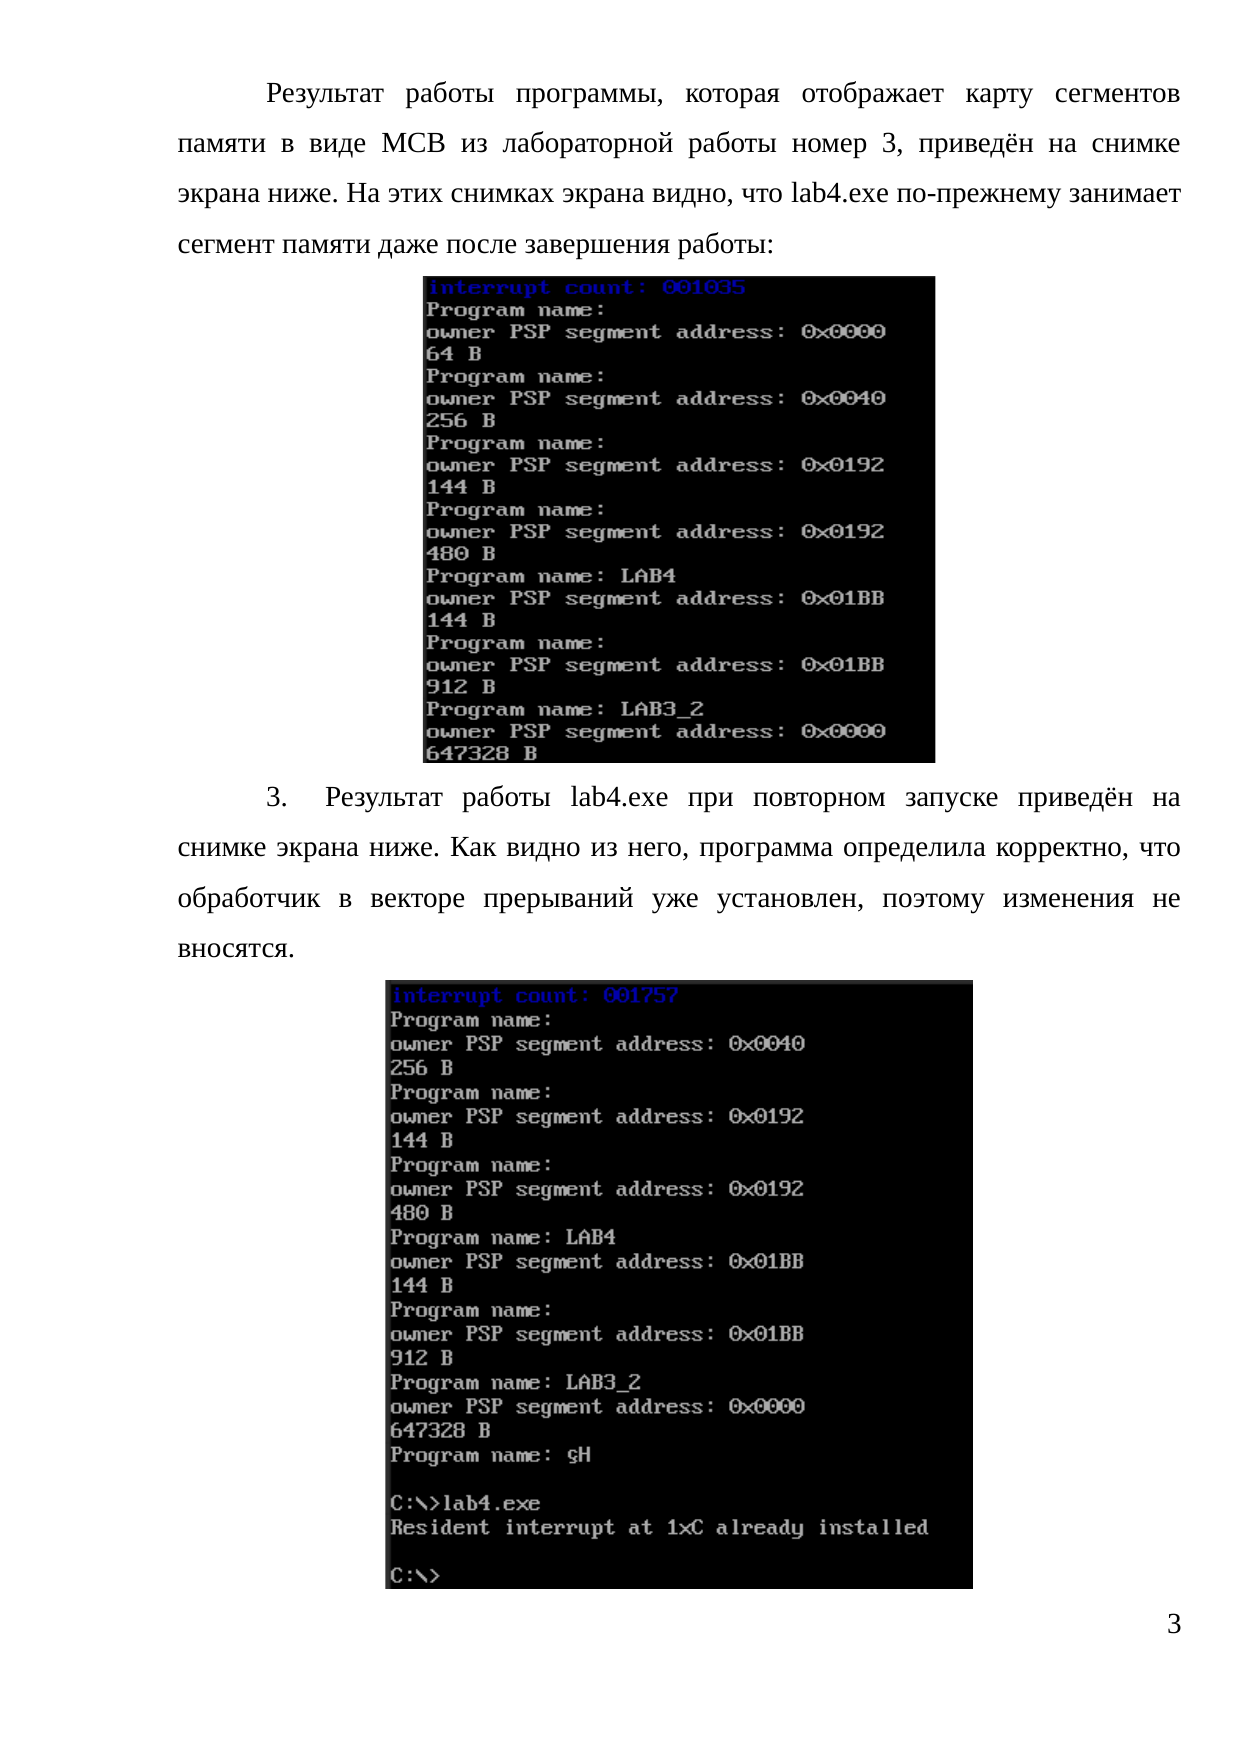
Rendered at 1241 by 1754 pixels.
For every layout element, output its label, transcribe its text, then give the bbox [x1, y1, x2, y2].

text Результат работы программы, которая отображает карту сегментов памяти в виде MCB из лабораторной работы номер 3, приведён на снимке экрана ниже. На этих снимках экрана видно, что lab4.exe по-прежнему занимает сегмент памяти даже после завершения работы: [177, 75, 1181, 259]
list Результат работы lab4.exe при повторном запуске приведён на снимке экрана ниже. Как видно из него, программа определила корректно, что обработчик в векторе прерываний уже установлен, поэтому изменения не вносятся. [177, 779, 1181, 963]
